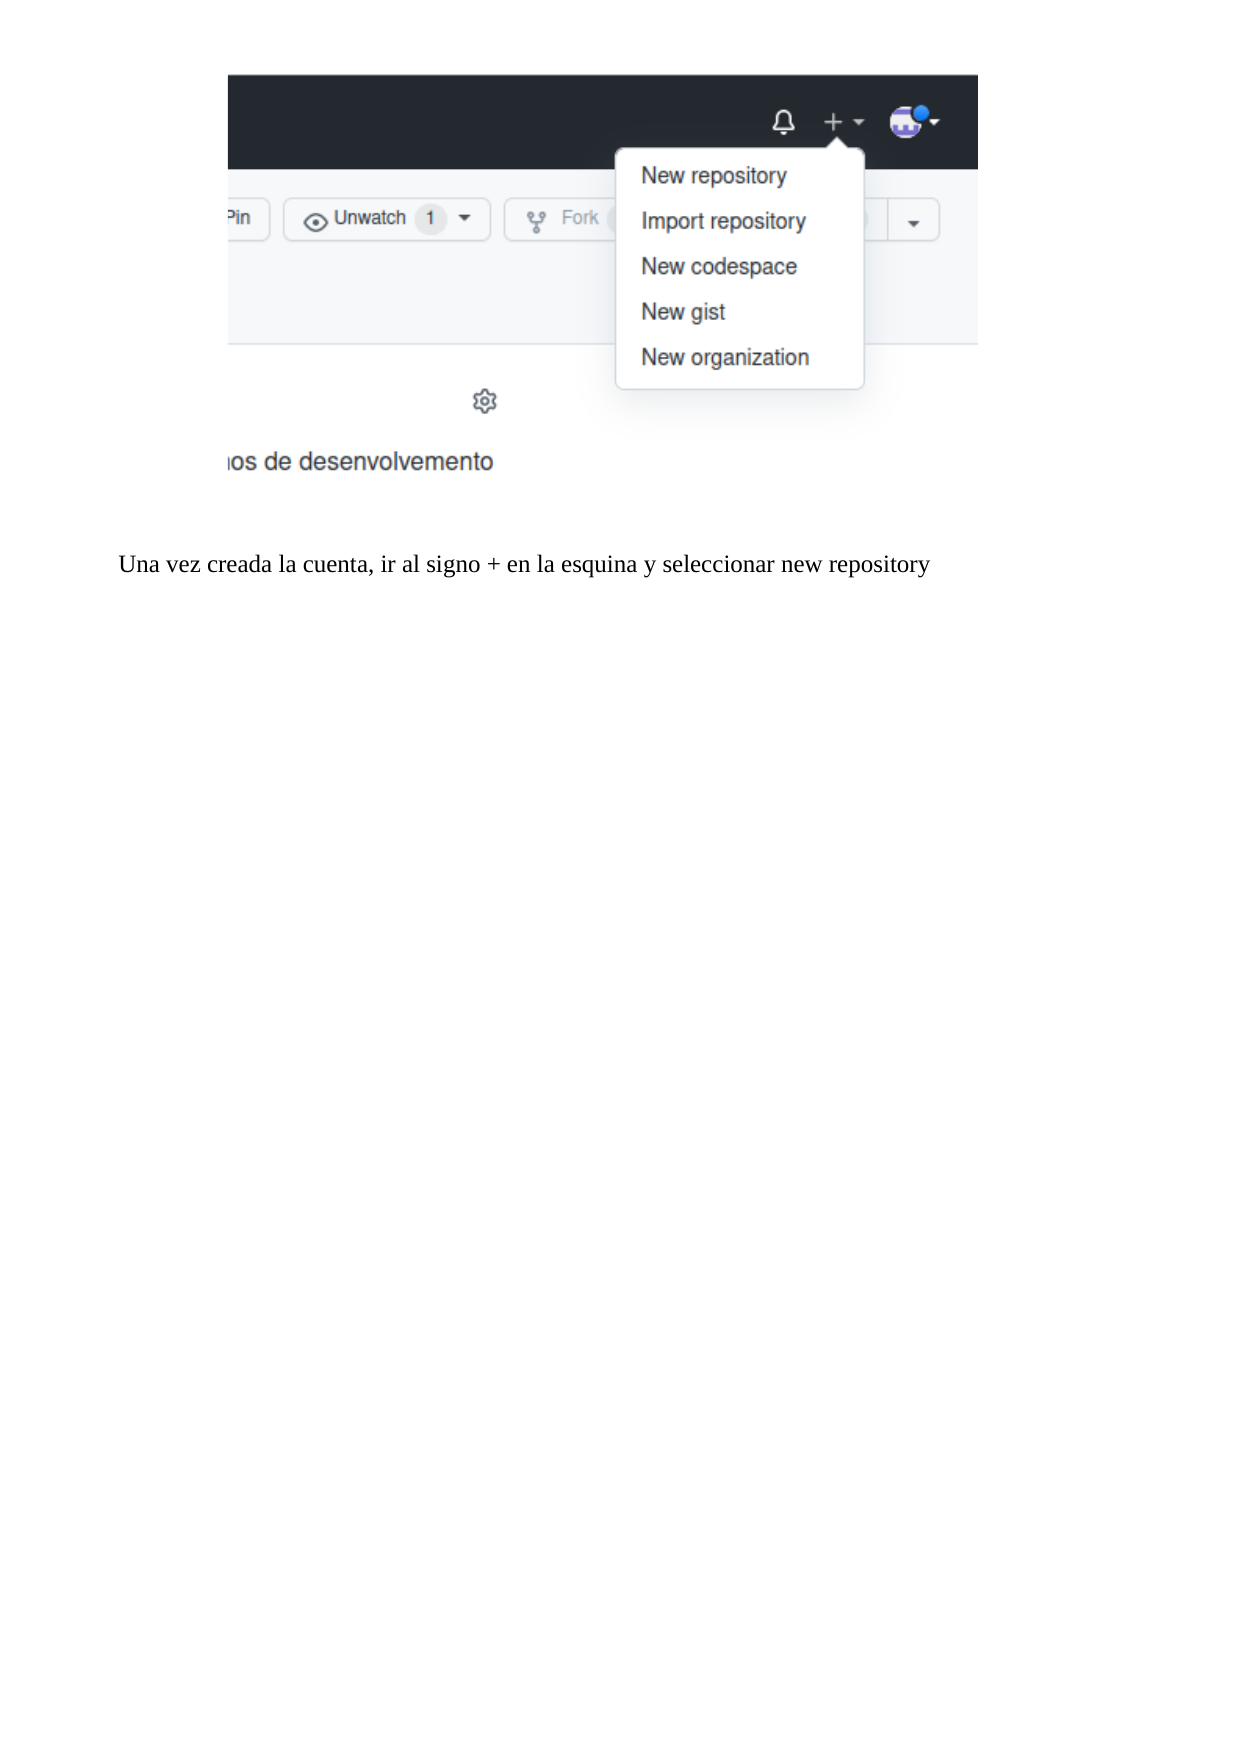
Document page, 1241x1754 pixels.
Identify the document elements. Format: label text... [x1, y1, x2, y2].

picture [227, 74, 978, 497]
text Una vez creada la cuenta, ir al signo + en la esquina y seleccionar new repository [118, 549, 1122, 578]
